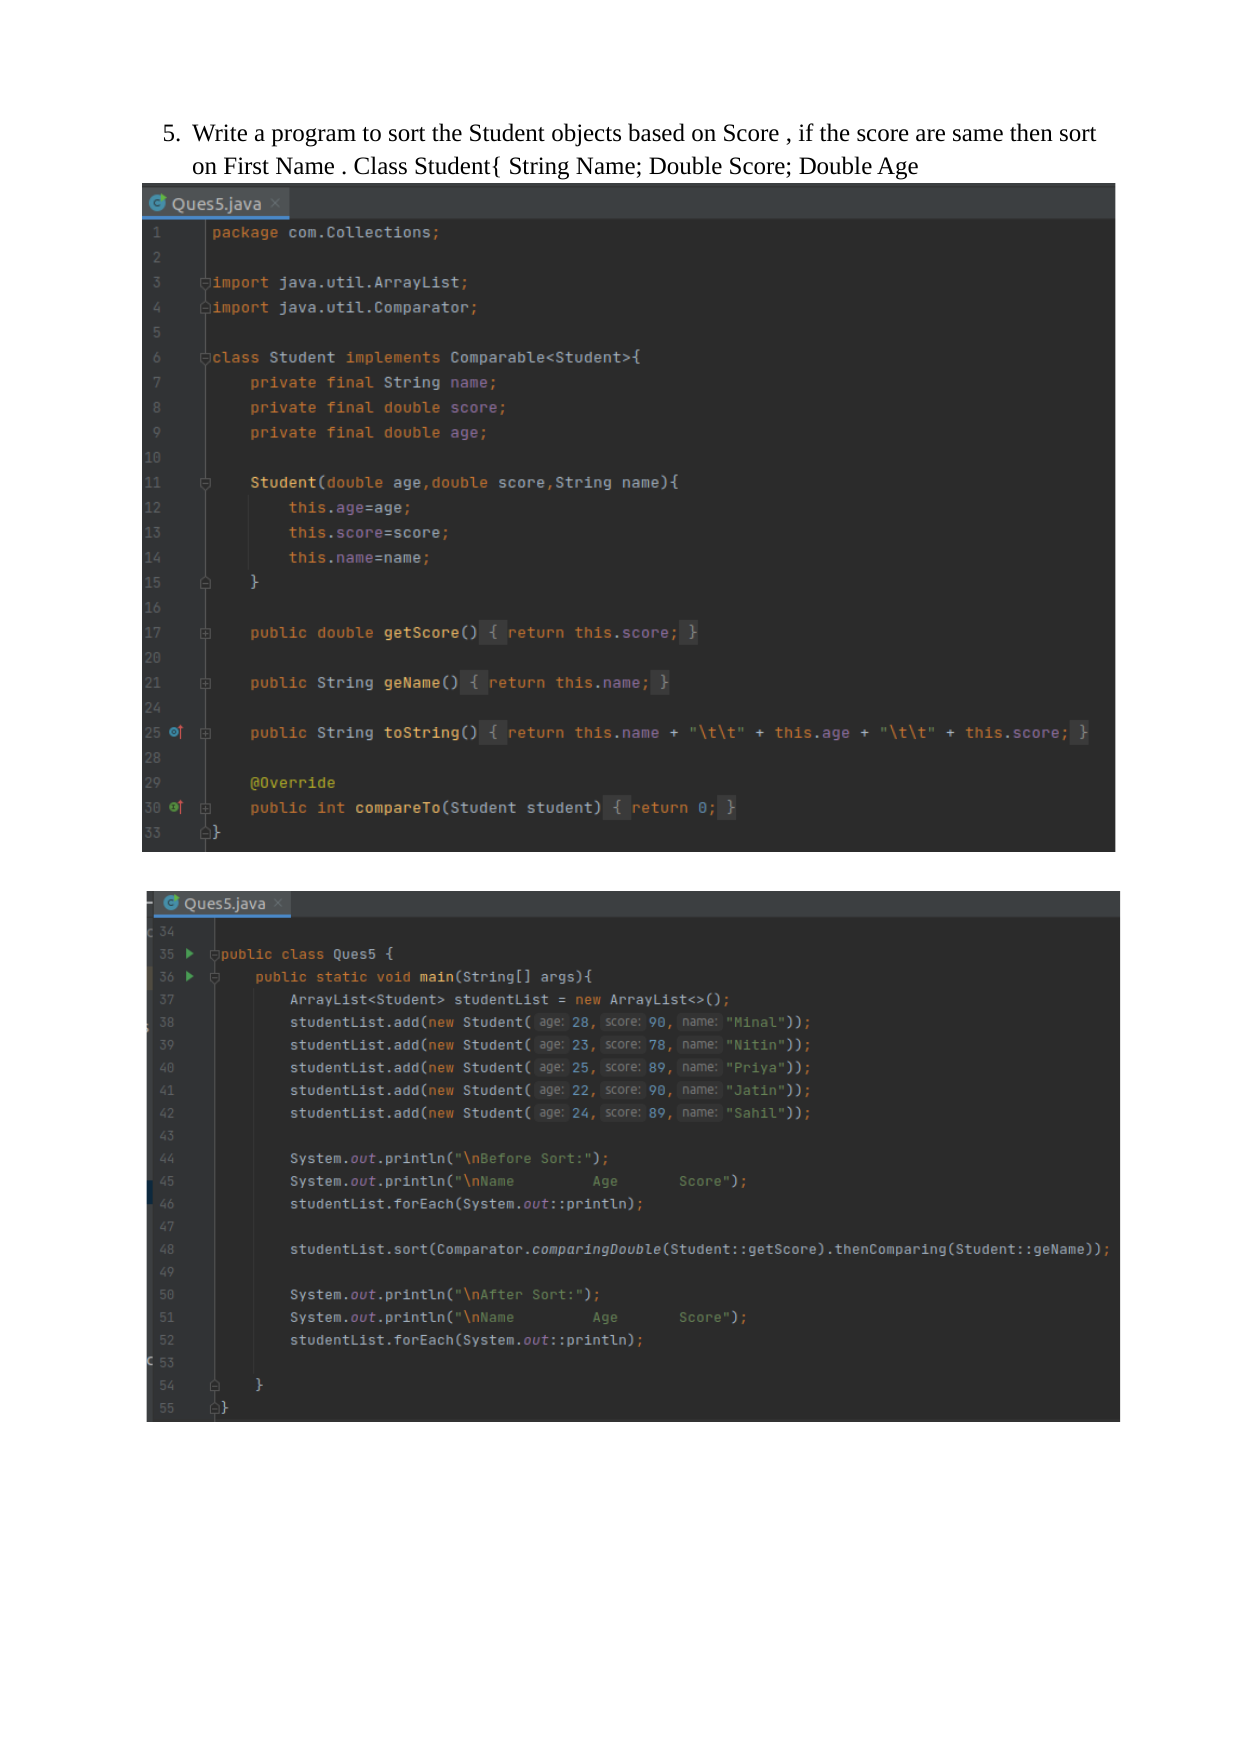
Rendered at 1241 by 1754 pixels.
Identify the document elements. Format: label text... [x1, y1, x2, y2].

list Write a program to sort the Student objects based on Score , if the score are same then sort on First Name . Class Student{ String Name; Double Score; Double Age [162, 118, 1122, 180]
picture [146, 891, 1121, 1422]
picture [142, 183, 1116, 852]
